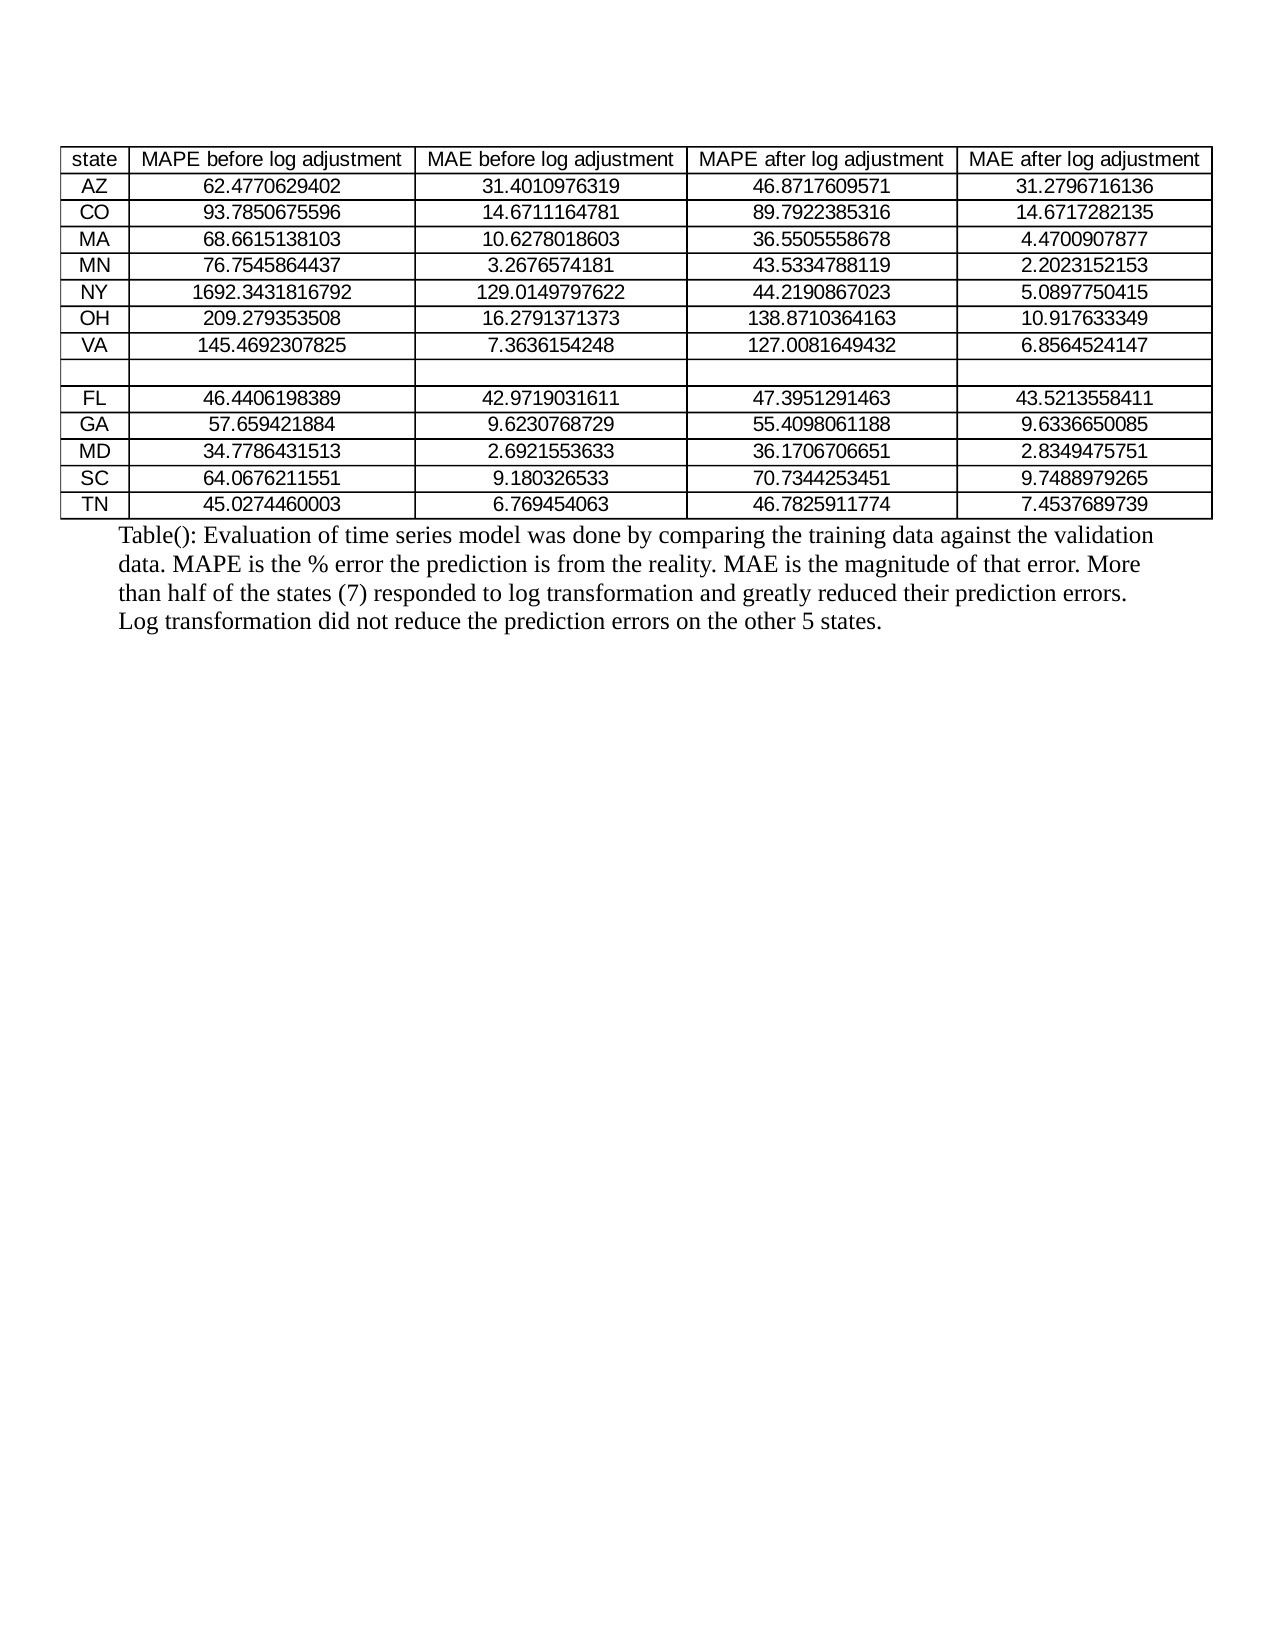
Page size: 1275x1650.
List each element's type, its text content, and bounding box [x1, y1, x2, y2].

text Table(): Evaluation of time series model was done by comparing the training data against the validation data. MAPE is the % error the prediction is from the reality. MAE is the magnitude of that error. More than half of the states (7) responded to log transformation and greatly reduced their prediction errors. Log transformation did not reduce the prediction errors on the other 5 states. [118, 520, 1157, 635]
